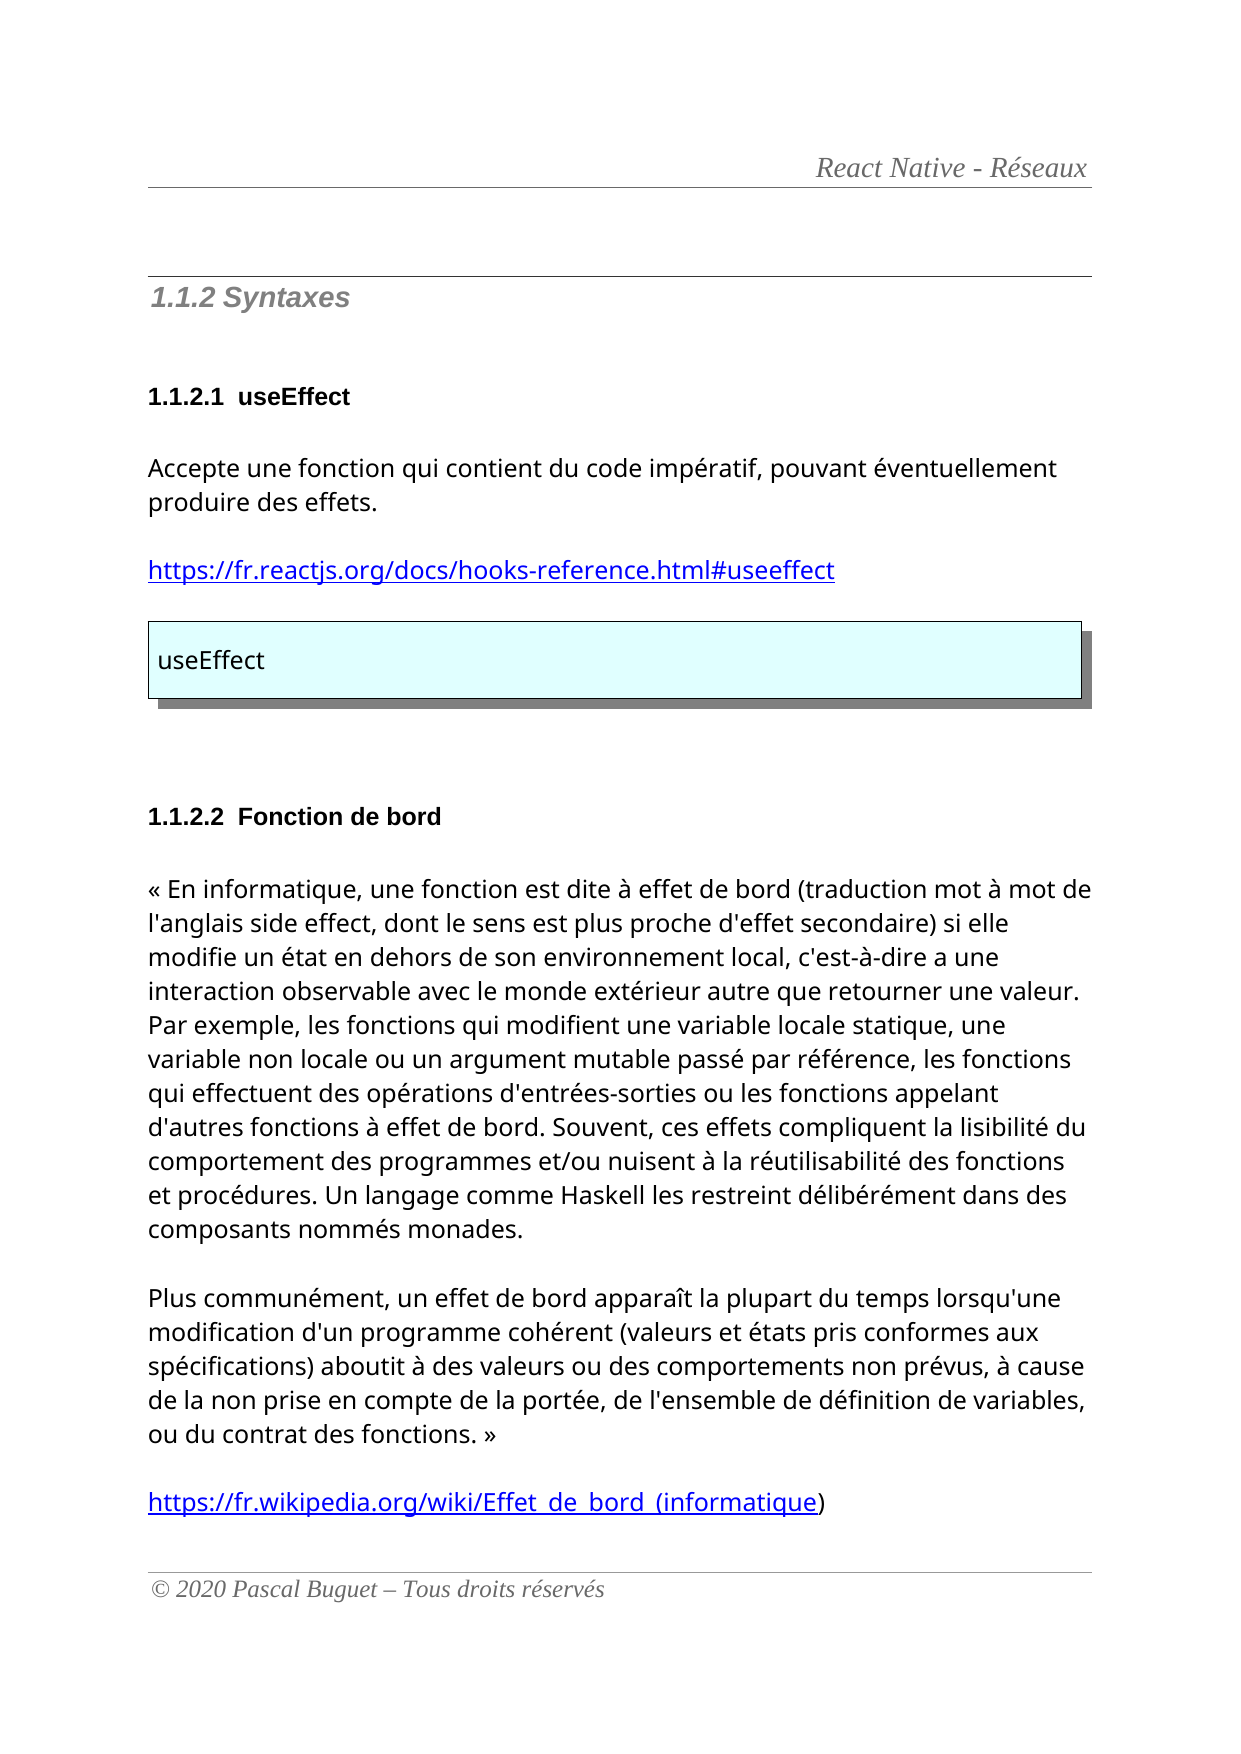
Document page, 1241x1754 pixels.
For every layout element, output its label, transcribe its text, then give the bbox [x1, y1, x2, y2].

subtitle Syntaxes [148, 277, 1092, 316]
text useEffect [149, 622, 1081, 698]
text https://fr.wikipedia.org/wiki/Effet_de_bord_(informatique) [148, 1484, 1092, 1519]
subtitle Fonction de bord [148, 802, 1092, 831]
text https://fr.reactjs.org/docs/hooks-reference.html#useeffect [148, 553, 1092, 587]
text Accepte une fonction qui contient du code impératif, pouvant éventuellement produire des effets. [148, 451, 1092, 519]
text Plus communément, un effet de bord apparaît la plupart du temps lorsqu'une modification d'un programme cohérent (valeurs et états pris conformes aux spécifications) aboutit à des valeurs ou des comportements non prévus, à cause de la non prise en compte de la portée, de l'ensemble de définition de variables, ou du contrat des fonctions. » [148, 1280, 1092, 1451]
text « En informatique, une fonction est dite à effet de bord (traduction mot à mot de l'anglais side effect, dont le sens est plus proche d'effet secondaire) si elle modifie un état en dehors de son environnement local, c'est-à-dire a une interaction observable avec le monde extérieur autre que retourner une valeur. Par exemple, les fonctions qui modifient une variable locale statique, une variable non locale ou un argument mutable passé par référence, les fonctions qui effectuent des opérations d'entrées-sorties ou les fonctions appelant d'autres fonctions à effet de bord. Souvent, ces effets compliquent la lisibilité du comportement des programmes et/ou nuisent à la réutilisabilité des fonctions et procédures. Un langage comme Haskell les restreint délibérément dans des composants nommés monades. [148, 871, 1092, 1246]
subtitle useEffect [148, 381, 1092, 410]
